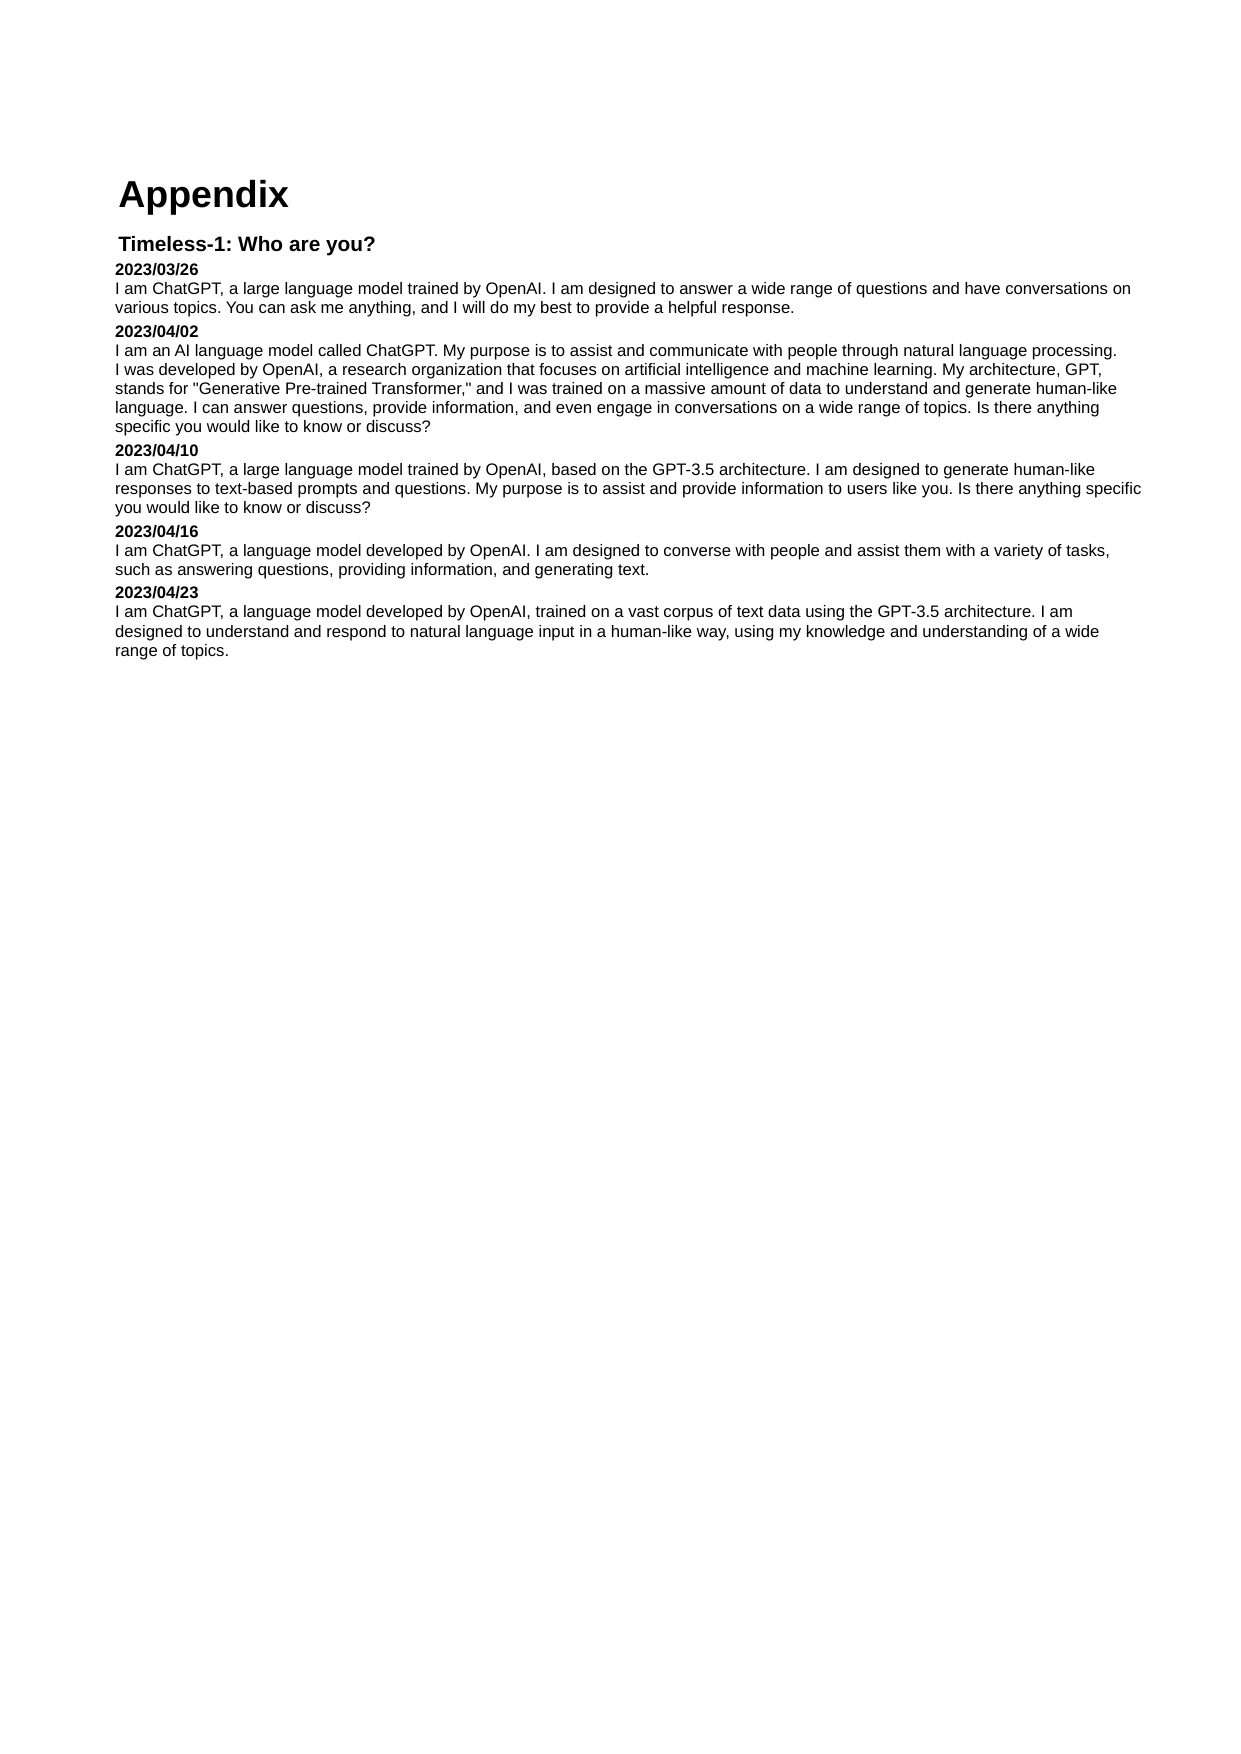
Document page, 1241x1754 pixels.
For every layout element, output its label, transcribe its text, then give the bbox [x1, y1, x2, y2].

table_cell 2023/04/16 I am ChatGPT, a language model developed by OpenAI. I am designed to converse with people and assist them with a variety of tasks, such as answering questions, providing information, and generating text. [112, 517, 1148, 579]
table_cell 2023/04/23 I am ChatGPT, a language model developed by OpenAI, trained on a vast corpus of text data using the GPT-3.5 architecture. I am designed to understand and respond to natural language input in a human-like way, using my knowledge and understanding of a wide range of topics. [112, 579, 1148, 660]
table_cell 2023/04/02 I am an AI language model called ChatGPT. My purpose is to assist and communicate with people through natural language processing. I was developed by OpenAI, a research organization that focuses on artificial intelligence and machine learning. My architecture, GPT, stands for "Generative Pre-trained Transformer," and I was trained on a massive amount of data to understand and generate human-like language. I can answer questions, provide information, and even engage in conversations on a wide range of topics. Is there anything specific you would like to know or discuss? [112, 317, 1148, 436]
table_cell 2023/04/10 I am ChatGPT, a large language model trained by OpenAI, based on the GPT-3.5 architecture. I am designed to generate human-like responses to text-based prompts and questions. My purpose is to assist and provide information to users like you. Is there anything specific you would like to know or discuss? [112, 436, 1148, 517]
subtitle Timeless-1: Who are you? [118, 232, 1122, 256]
table_header 2023/03/26 I am ChatGPT, a large language model trained by OpenAI. I am designed to answer a wide range of questions and have conversations on various topics. You can ask me anything, and I will do my best to provide a helpful response. [112, 256, 1148, 317]
subtitle Appendix [118, 172, 1122, 215]
